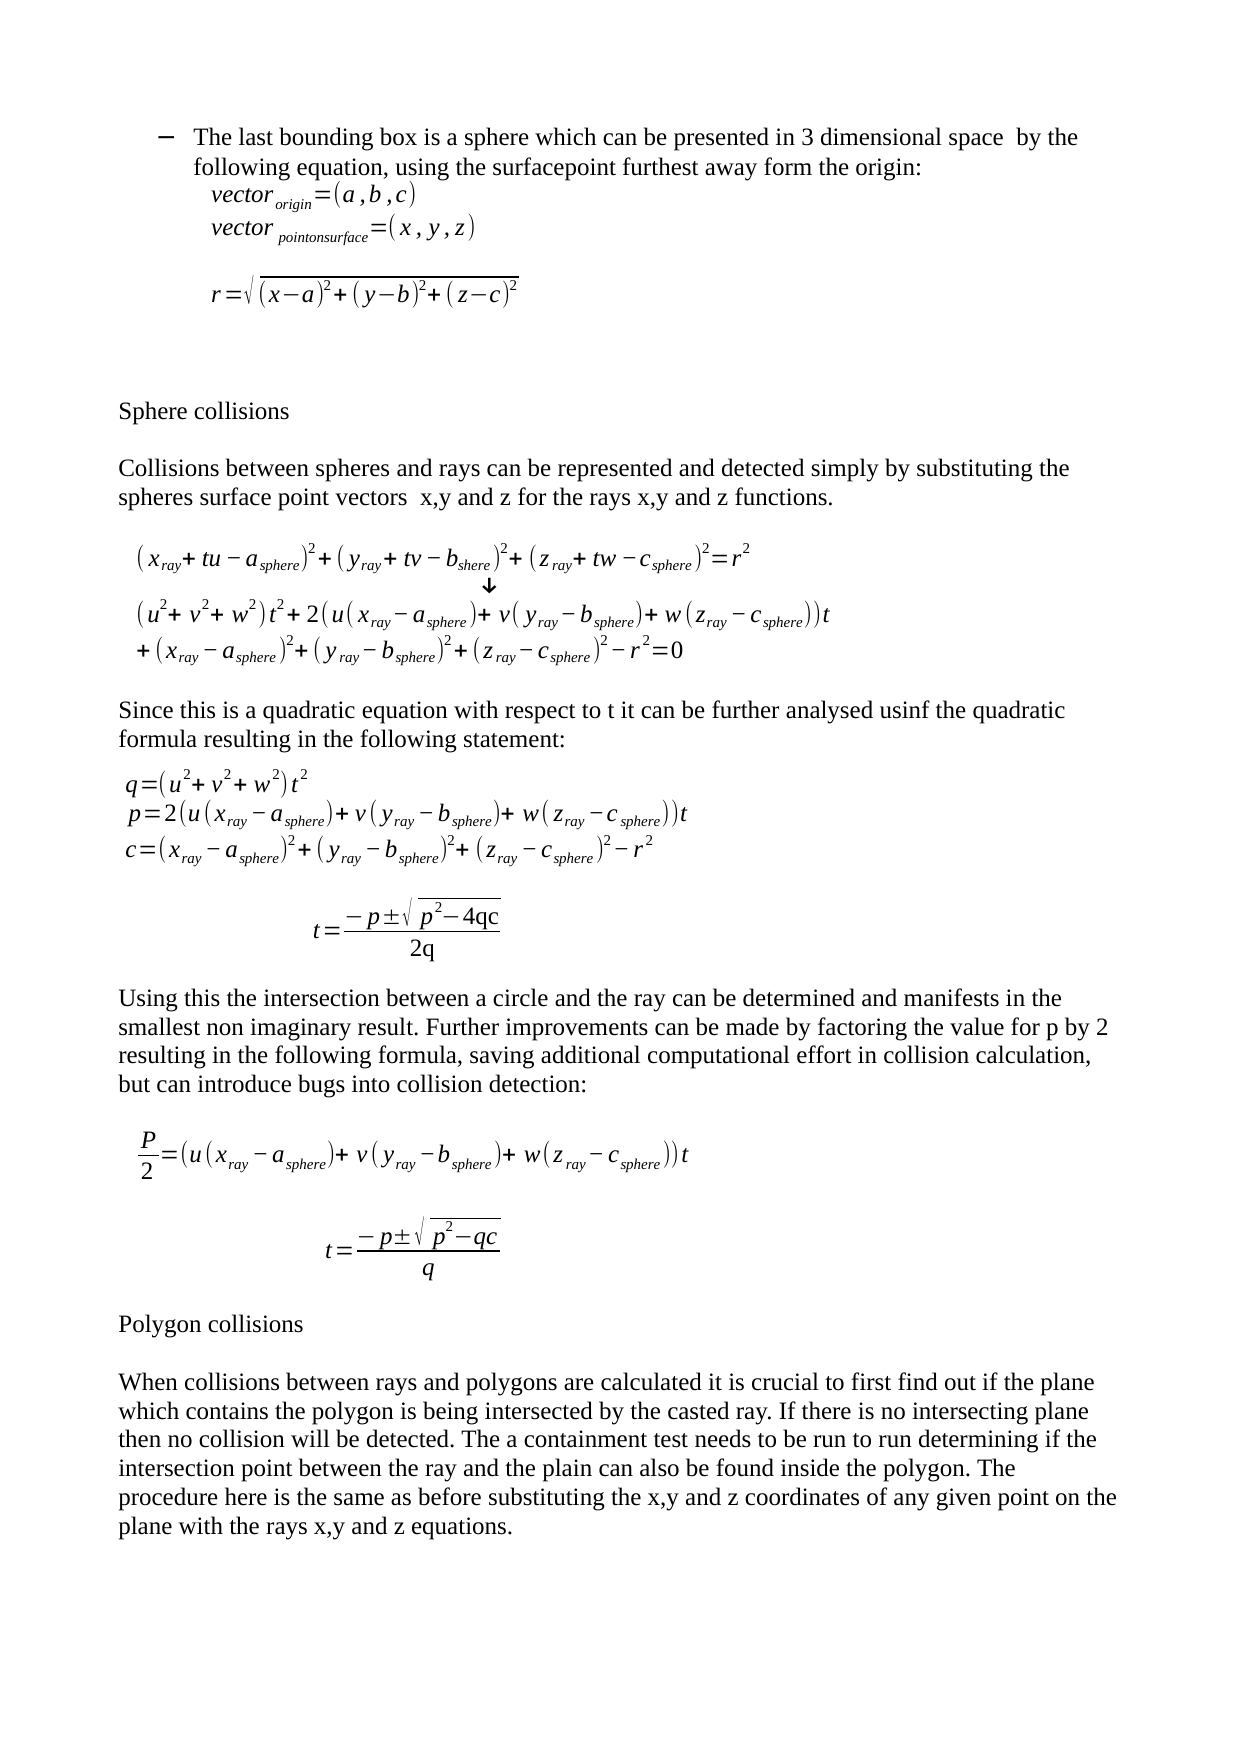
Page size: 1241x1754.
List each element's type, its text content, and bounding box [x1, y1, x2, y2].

list The last bounding box is a sphere which can be presented in 3 dimensional space by the following equation, using the surfacepoint furthest away form the origin: [156, 118, 1122, 181]
text When collisions between rays and polygons are calculated it is crucial to first find out if the plane which contains the polygon is being intersected by the casted ray. If there is no intersecting plane then no collision will be detected. The a containment test needs to be run to run determining if the intersection point between the ray and the plain can also be found inside the polygon. The procedure here is the same as before substituting the x,y and z coordinates of any given point on the plane with the rays x,y and z equations. [118, 1367, 1122, 1539]
text Using this the intersection between a circle and the ray can be determined and manifests in the smallest non imaginary result. Further improvements can be made by factoring the value for p by 2 resulting in the following formula, saving additional computational effort in collision calculation, but can introduce bugs into collision detection: [118, 983, 1122, 1098]
text Since this is a quadratic equation with respect to t it can be further analysed usinf the quadratic formula resulting in the following statement: [118, 696, 1122, 753]
text Collisions between spheres and rays can be represented and detected simply by substituting the spheres surface point vectors x,y and z for the rays x,y and z functions. [118, 453, 1122, 511]
text Sphere collisions [118, 396, 1122, 424]
text Polygon collisions [118, 1309, 1122, 1338]
